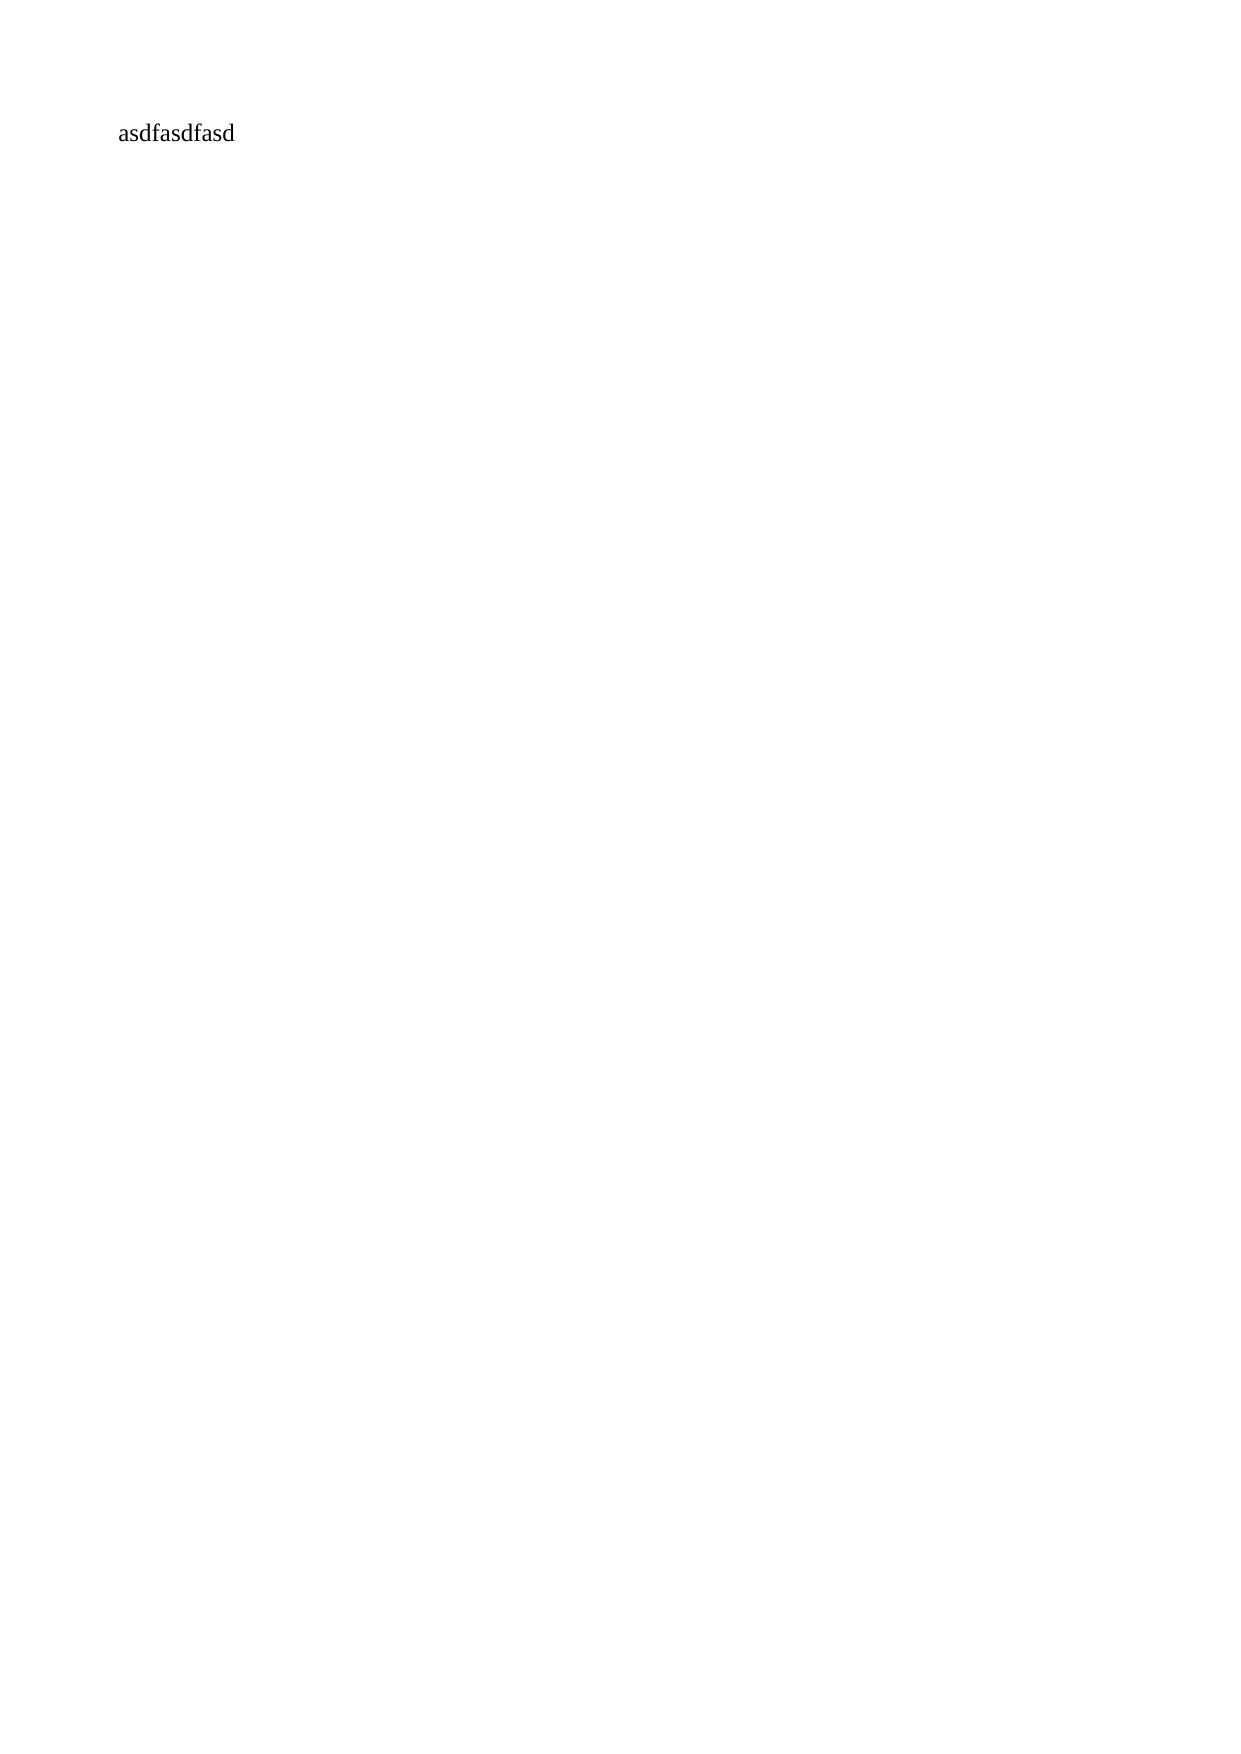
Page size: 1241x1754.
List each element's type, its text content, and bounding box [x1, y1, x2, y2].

text asdfasdfasd [118, 118, 1122, 147]
